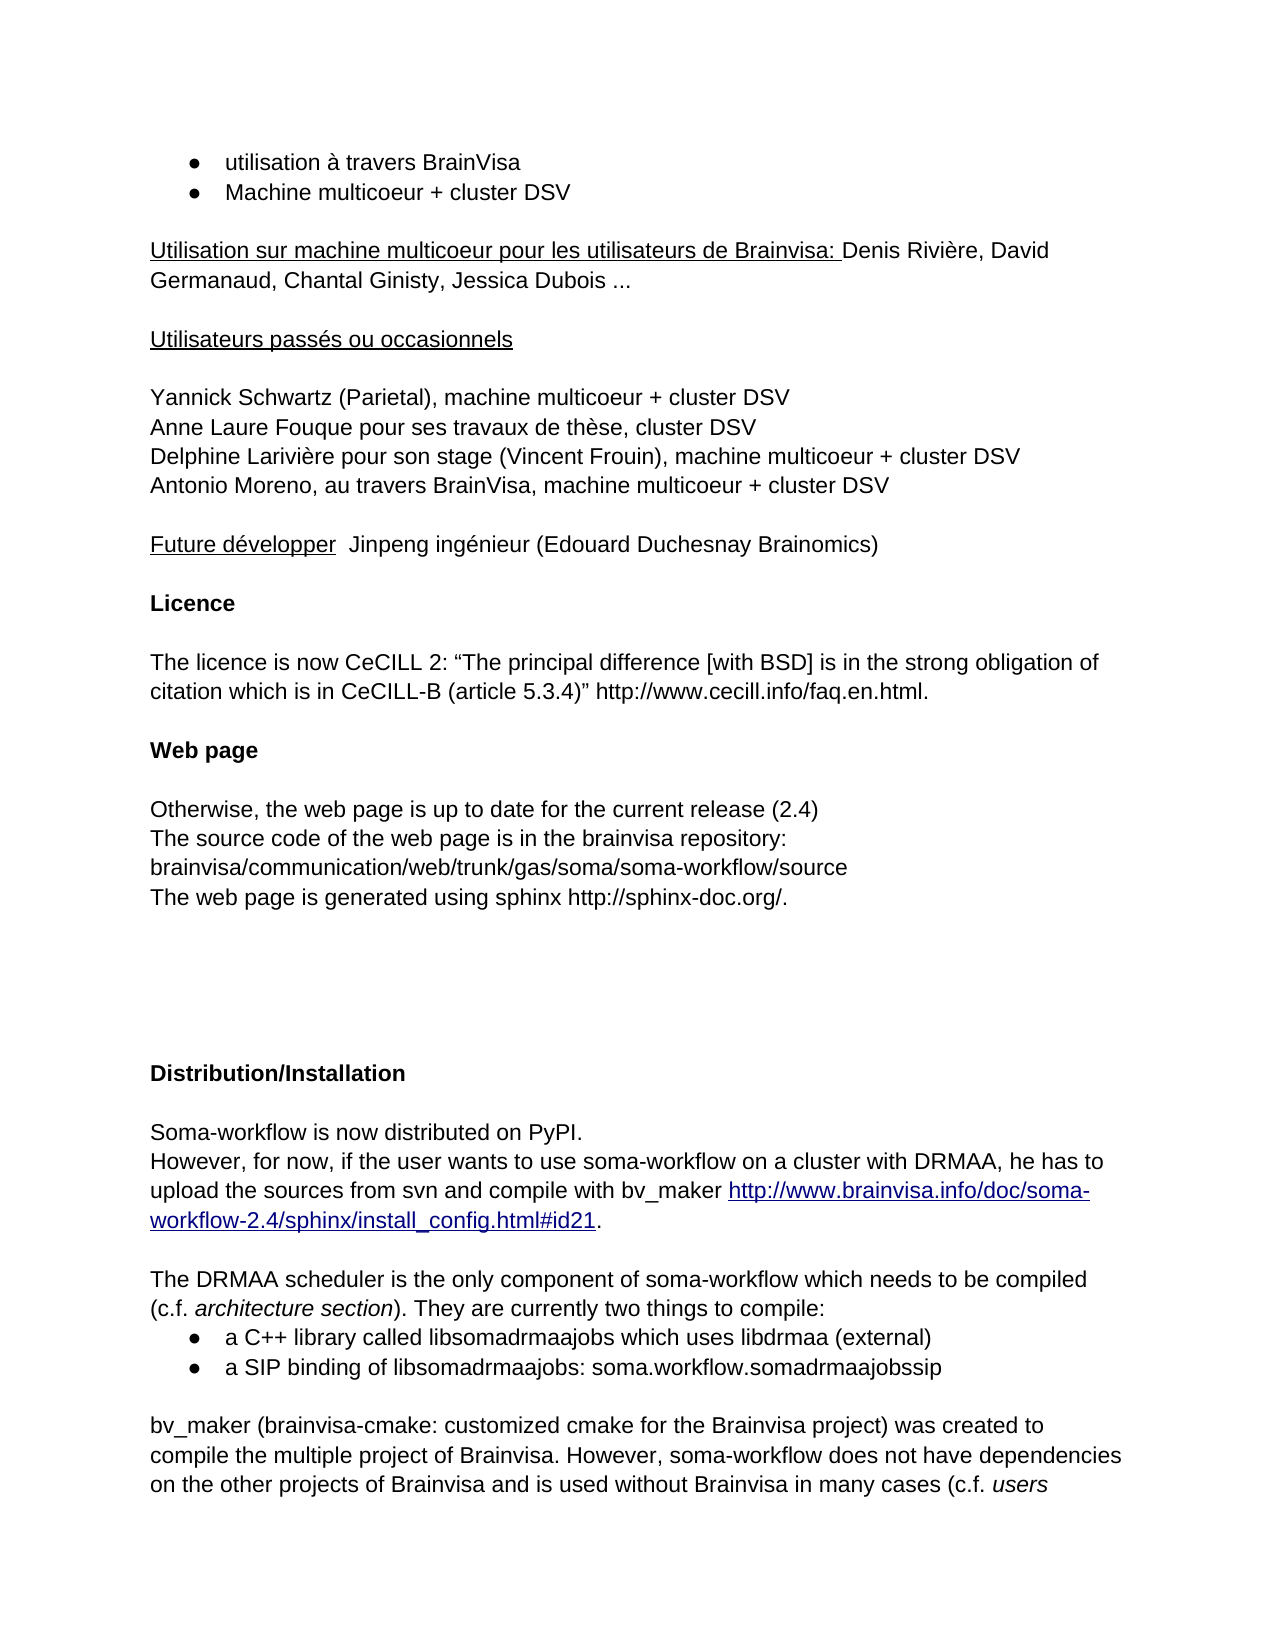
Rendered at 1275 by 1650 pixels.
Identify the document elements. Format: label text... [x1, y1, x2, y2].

list a C++ library called libsomadrmaajobs which uses libdrmaa (external) [187, 1325, 1125, 1351]
text Soma-workflow is now distributed on PyPI. [150, 1119, 1125, 1145]
text Utilisation sur machine multicoeur pour les utilisateurs de Brainvisa: Denis Rivière, David Germanaud, Chantal Ginisty, Jessica Dubois ... [150, 238, 1125, 293]
text Otherwise, the web page is up to date for the current release (2.4) [150, 796, 1125, 822]
text The source code of the web page is in the brainvisa repository: [150, 826, 1125, 851]
text Distribution/Installation [150, 1061, 1125, 1086]
text The web page is generated using sphinx http://sphinx-doc.org/. [150, 884, 1125, 910]
text Delphine Larivière pour son stage (Vincent Frouin), machine multicoeur + cluster DSV [150, 444, 1125, 469]
text Web page [150, 737, 1125, 763]
text The DRMAA scheduler is the only component of soma-workflow which needs to be compiled (c.f. architecture section). They are currently two things to compile: [150, 1266, 1125, 1321]
list utilisation à travers BrainVisa [187, 150, 1125, 176]
text Future développer Jinpeng ingénieur (Edouard Duchesnay Brainomics) [150, 532, 1125, 557]
text brainvisa/communication/web/trunk/gas/soma/soma-workflow/source [150, 855, 1125, 881]
text Utilisateurs passés ou occasionnels [150, 326, 1125, 352]
text However, for now, if the user wants to use soma-workflow on a cluster with DRMAA, he has to upload the sources from svn and compile with bv_maker http://www.brainvisa.info/doc/soma-workflow-2.4/sphinx/install_config.html#id21. [150, 1149, 1125, 1233]
list Machine multicoeur + cluster DSV [187, 179, 1125, 205]
text The licence is now CeCILL 2: “The principal difference [with BSD] is in the strong obligation of citation which is in CeCILL-B (article 5.3.4)” http://www.cecill.info/faq.en.html. [150, 649, 1125, 704]
text Antonio Moreno, au travers BrainVisa, machine multicoeur + cluster DSV [150, 473, 1125, 499]
list a SIP binding of libsomadrmaajobs: soma.workflow.somadrmaajobssip [187, 1354, 1125, 1380]
text Licence [150, 591, 1125, 616]
text bv_maker (brainvisa-cmake: customized cmake for the Brainvisa project) was created to compile the multiple project of Brainvisa. However, soma-workflow does not have dependencies on the other projects of Brainvisa and is used without Brainvisa in many cases (c.f. users [150, 1413, 1125, 1497]
text Yannick Schwartz (Parietal), machine multicoeur + cluster DSV [150, 385, 1125, 411]
text Anne Laure Fouque pour ses travaux de thèse, cluster DSV [150, 414, 1125, 440]
